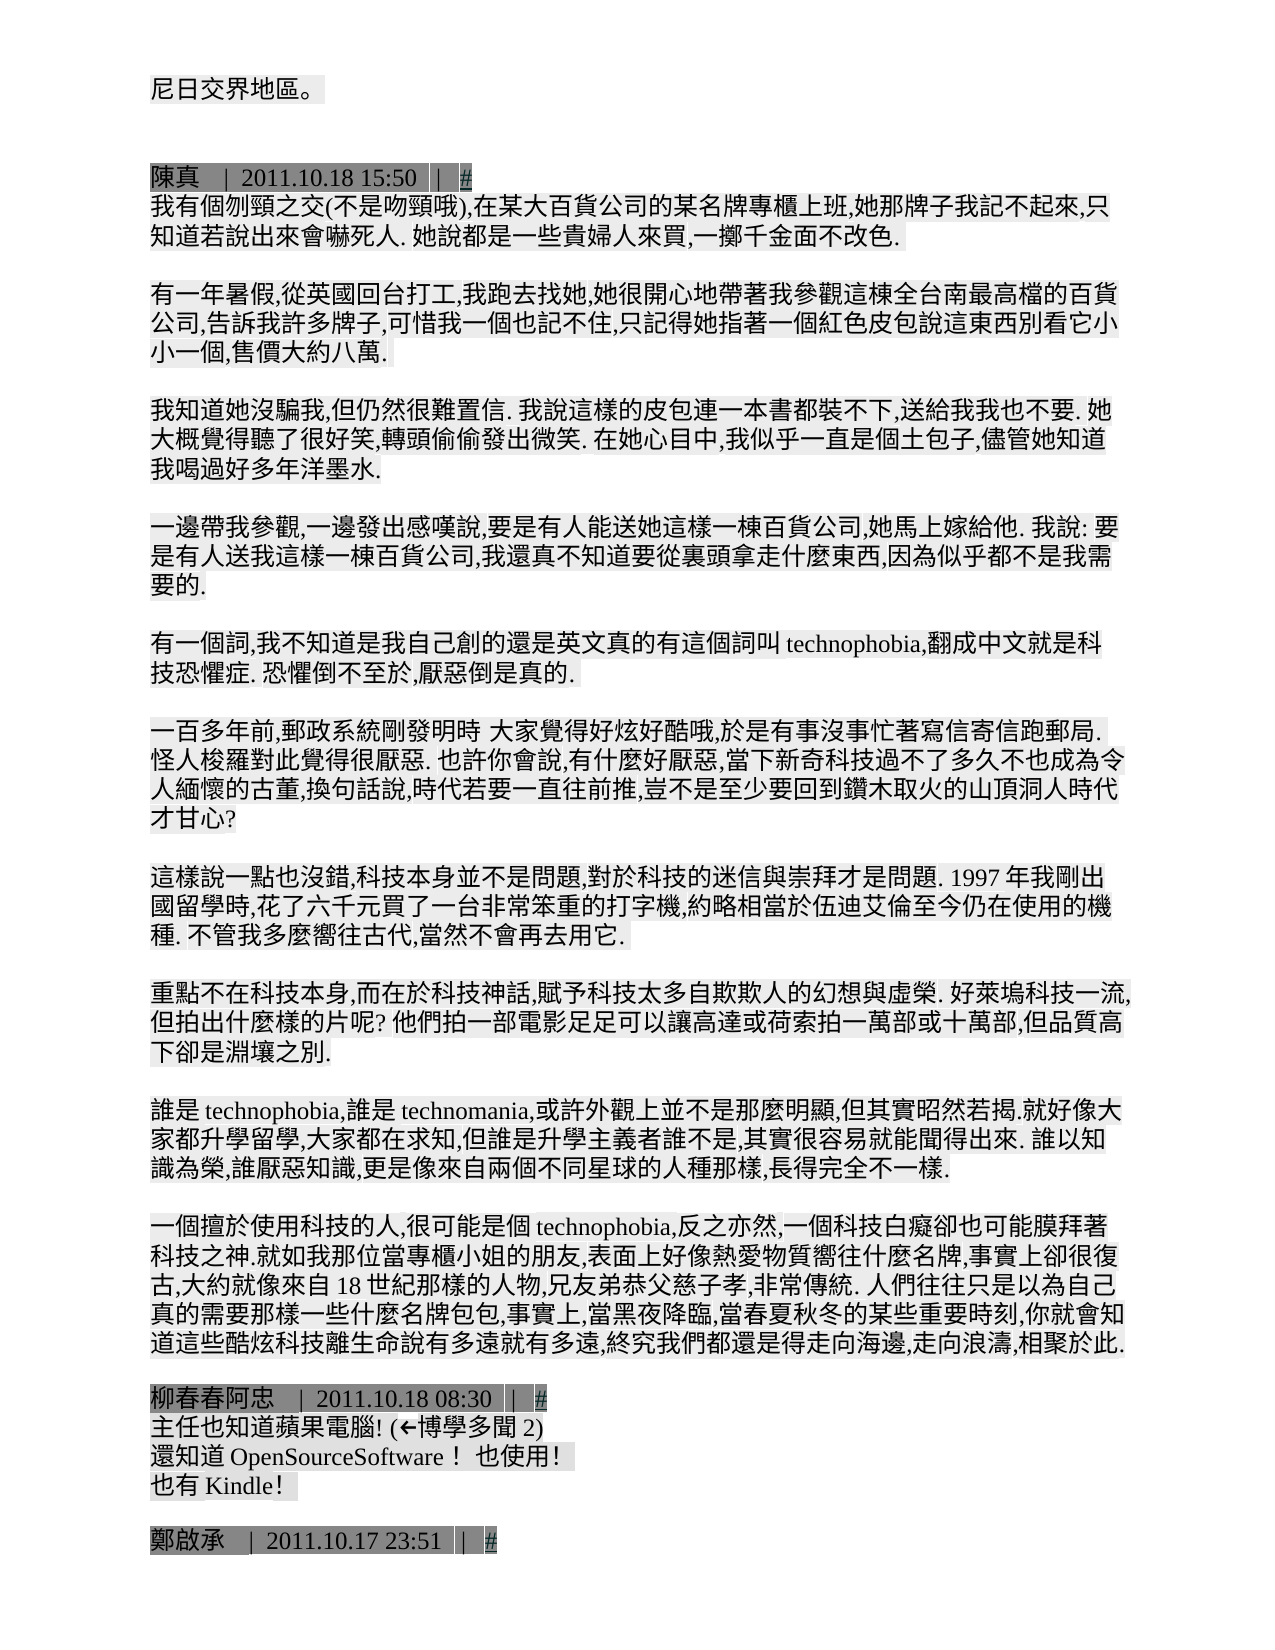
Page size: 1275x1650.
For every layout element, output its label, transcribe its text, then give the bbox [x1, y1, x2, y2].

text 陳真 | 2011.10.18 15:50 | # [150, 163, 1125, 192]
text 我有個刎頸之交(不是吻頸哦),在某大百貨公司的某名牌專櫃上班,她那牌子我記不起來,只知道若說出來會嚇死人. 她說都是一些貴婦人來買,一擲千金面不改色. 有一年暑假,從英國回台打工,我跑去找她,她很開心地帶著我參觀這棟全台南最高檔的百貨公司,告訴我許多牌子,可惜我一個也記不住,只記得她指著一個紅色皮包說這東西別看它小小一個,售價大約八萬. 我知道她沒騙我,但仍然很難置信. 我說這樣的皮包連一本書都裝不下,送給我我也不要. 她大概覺得聽了很好笑,轉頭偷偷發出微笑. 在她心目中,我似乎一直是個土包子,儘管她知道我喝過好多年洋墨水. 一邊帶我參觀,一邊發出感嘆說,要是有人能送她這樣一棟百貨公司,她馬上嫁給他. 我說: 要是有人送我這樣一棟百貨公司,我還真不知道要從裏頭拿走什麼東西,因為似乎都不是我需要的. 有一個詞,我不知道是我自己創的還是英文真的有這個詞叫technophobia,翻成中文就是科技恐懼症. 恐懼倒不至於,厭惡倒是真的. 一百多年前,郵政系統剛發明時 大家覺得好炫好酷哦,於是有事沒事忙著寫信寄信跑郵局. 怪人梭羅對此覺得很厭惡. 也許你會說,有什麼好厭惡,當下新奇科技過不了多久不也成為令人緬懷的古董,換句話說,時代若要一直往前推,豈不是至少要回到鑽木取火的山頂洞人時代才甘心? 這樣說一點也沒錯,科技本身並不是問題,對於科技的迷信與崇拜才是問題. 1997年我剛出國留學時,花了六千元買了一台非常笨重的打字機,約略相當於伍迪艾倫至今仍在使用的機種. 不管我多麼嚮往古代,當然不會再去用它. 重點不在科技本身,而在於科技神話,賦予科技太多自欺欺人的幻想與虛榮. 好萊塢科技一流,但拍出什麼樣的片呢? 他們拍一部電影足足可以讓高達或荷索拍一萬部或十萬部,但品質高下卻是淵壤之別. 誰是technophobia,誰是technomania,或許外觀上並不是那麼明顯,但其實昭然若揭.就好像大家都升學留學,大家都在求知,但誰是升學主義者誰不是,其實很容易就能聞得出來. 誰以知識為榮,誰厭惡知識,更是像來自兩個不同星球的人種那樣,長得完全不一樣. 一個擅於使用科技的人,很可能是個technophobia,反之亦然,一個科技白癡卻也可能膜拜著科技之神.就如我那位當專櫃小姐的朋友,表面上好像熱愛物質嚮往什麼名牌,事實上卻很復古,大約就像來自18世紀那樣的人物,兄友弟恭父慈子孝,非常傳統. 人們往往只是以為自己真的需要那樣一些什麼名牌包包,事實上,當黑夜降臨,當春夏秋冬的某些重要時刻,你就會知道這些酷炫科技離生命說有多遠就有多遠,終究我們都還是得走向海邊,走向浪濤,相聚於此. [150, 192, 1125, 1359]
text 柳春春阿忠 | 2011.10.18 08:30 | # [150, 1384, 1125, 1413]
text 主任也知道蘋果電腦! (←博學多聞2) 還知道OpenSourceSoftware ！也使用！ 也有Kindle！ [150, 1413, 1125, 1501]
text 鄭啟承 | 2011.10.17 23:51 | # [150, 1526, 1125, 1555]
text 我總覺得美國有要求反對派要就地正法格達費，雖然我沒證據。 =========================================== 老格與子 受盡羞辱凌虐後遭擊斃 2011-10-23 中國時報 【陳文和／綜合報導】 利比亞狂人格達費末日。 最新公布的錄影畫面顯示，利比亞前強人格達費與五子穆塔辛，顯然都是被生擒後再遭反格達費武裝戰士槍決，過程中遭到羞辱凌虐，聯合國「人權事務高級專員公署」已表明有必要查清真相，並暗示如果未經審判草菅人命，將構成違反國際法，犯了「戰爭罪行」，可能被究辦罪責。利國臨時政府「全國過渡委員會」（ＮＴＣ）則澄清，絕未下令將格達費當場格殺。 網路上最新發布的格達費生前影像可見，格達費穿沙漠迷彩軍裝躲在家鄉錫爾特下水道涵洞，被拖出時滿臉驚恐無助，但身上除左手臂外，並沒有其他地方明顯受傷。一群攻下錫爾特的戰士隨即將他團團圍住，並惡狠狠地拉扯、推擠、搥打、辱罵他；格達費則不斷掙扎，有戰士罵他：「狗！閉上你的嘴！」他則說：「我對你做了什麼？你知道對與錯嗎？」 在一陣掙扎之後，格達費的左額太陽穴處開始流血，卻仍遭一群人粗暴拖行、辱罵，即使他已滿臉鮮血甚至上衣也全是血跡，眾人仍不罷休。格達費被折騰到無力反抗，一度雙腳癱軟跌倒在地，而眾人則不屑地將地上的砂石踢到他身上。接著他被拖到一輛卡車前遭按倒在引擎蓋上，就這樣被載著繞行示眾。最後一些人將他拖下來，有的拉扯著他的頭髮，將他拖行到一部救護車上，送往米斯塔拉。據一名西方女攝影記者報導，她親眼看到救護車上的格達費遺體，其胸上滿布槍傷。 負責指揮格達費殘部防守錫爾特的格達費五子穆塔辛，顯然也在被俘之後立即遭處決。穆塔辛最後的身影顯示他拿著一瓶水在喝，手上還夾著一根菸，雖然衣服上沾滿血跡，但似乎沒有嚴重的傷，而幾分鐘之後，他就因頸部和胸部中彈而亡。 他和格達費的遺體都被放置在米斯拉塔市集，一處舊蔬果與肉品冷凍倉庫改成的臨時停屍間，對民眾公開展示。穆塔辛的身上留有多處被香菸燙傷的新疤痕，生前似乎曾遭人凌虐。一群反格達費武裝勢力成員擠在格達費遺體前爭相拍照，並有不少人比出勝利的手勢。 法醫提卡檢視過格達費的遺體後指出，格達費的腸道被一顆子彈貫穿因而流血過多致死，而他的頭部是在之後被另一顆子彈貫穿。而格達費的族人希望新政權交還遺體，讓家人以伊斯蘭教習俗安葬。 據未具名的ＮＴＣ成員指出，過去幾個月來，反格達費武裝勢力一再揚言，一旦活逮格達費將把他就地槍決，「血債血還」，顯然與臨時政府的官方立場大相逕庭。此外，有個名叫艾烏列比的年輕戰士自稱，是他逮到格達費，還朝格達費開了兩槍。 另外，據稱曾被格達費立為接班人的次子賽義夫，已由三部裝甲車護送往南逃向利國與尼日交界地區。 [150, 75, 1125, 104]
